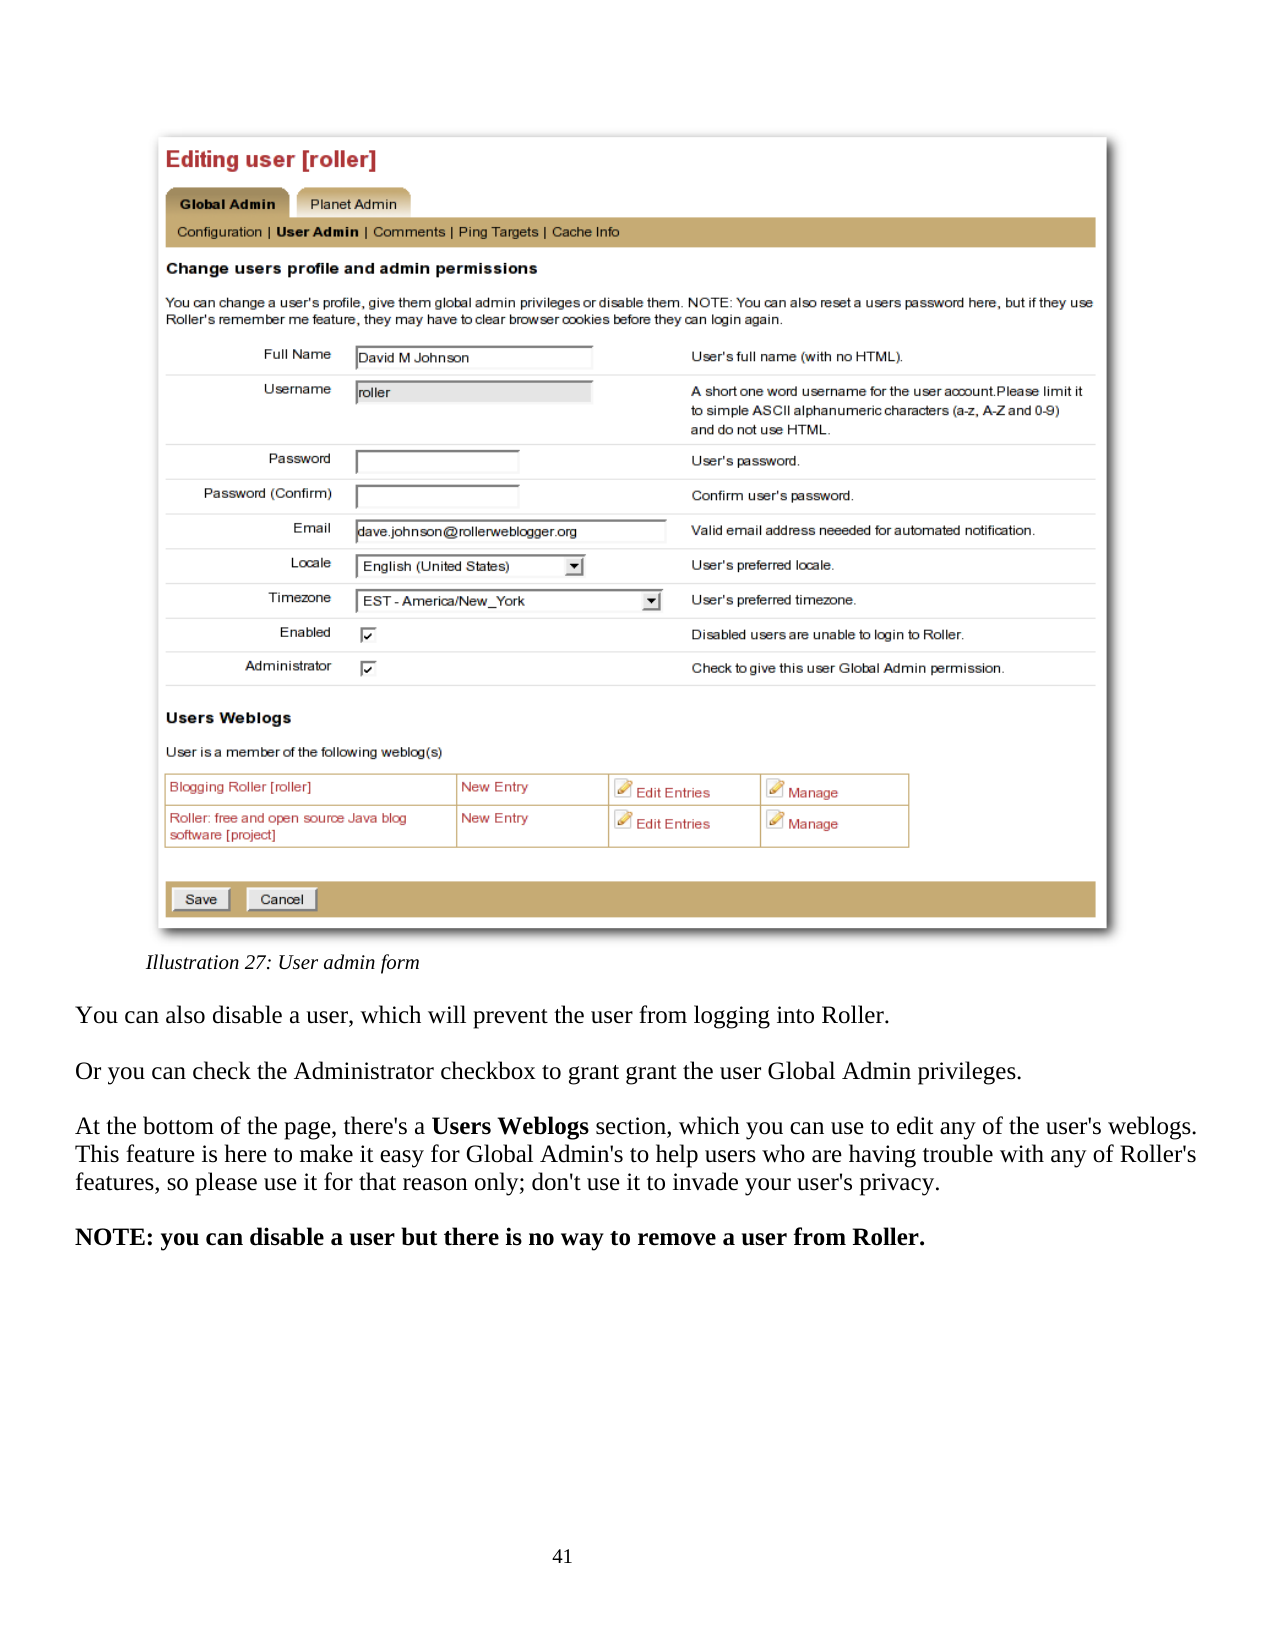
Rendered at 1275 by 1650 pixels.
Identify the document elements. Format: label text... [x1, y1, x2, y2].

text You can also disable a user, which will prevent the user from logging into Roller. [75, 1001, 1200, 1029]
text Illustration 27: User admin form [146, 951, 1129, 974]
picture [145, 124, 1130, 951]
text NOTE: you can disable a user but there is no way to remove a user from Roller. [75, 1223, 1200, 1251]
text Or you can check the Administrator checkbox to grant grant the user Global Admin privileges. [75, 1057, 1200, 1084]
text At the bottom of the page, there's a Users Weblogs section, which you can use to edit any of the user's weblogs. This feature is here to make it easy for Global Admin's to help users who are having trouble with any of Roller's features, so please use it for that reason only; don't use it to invade your user's privacy. [75, 1112, 1200, 1195]
